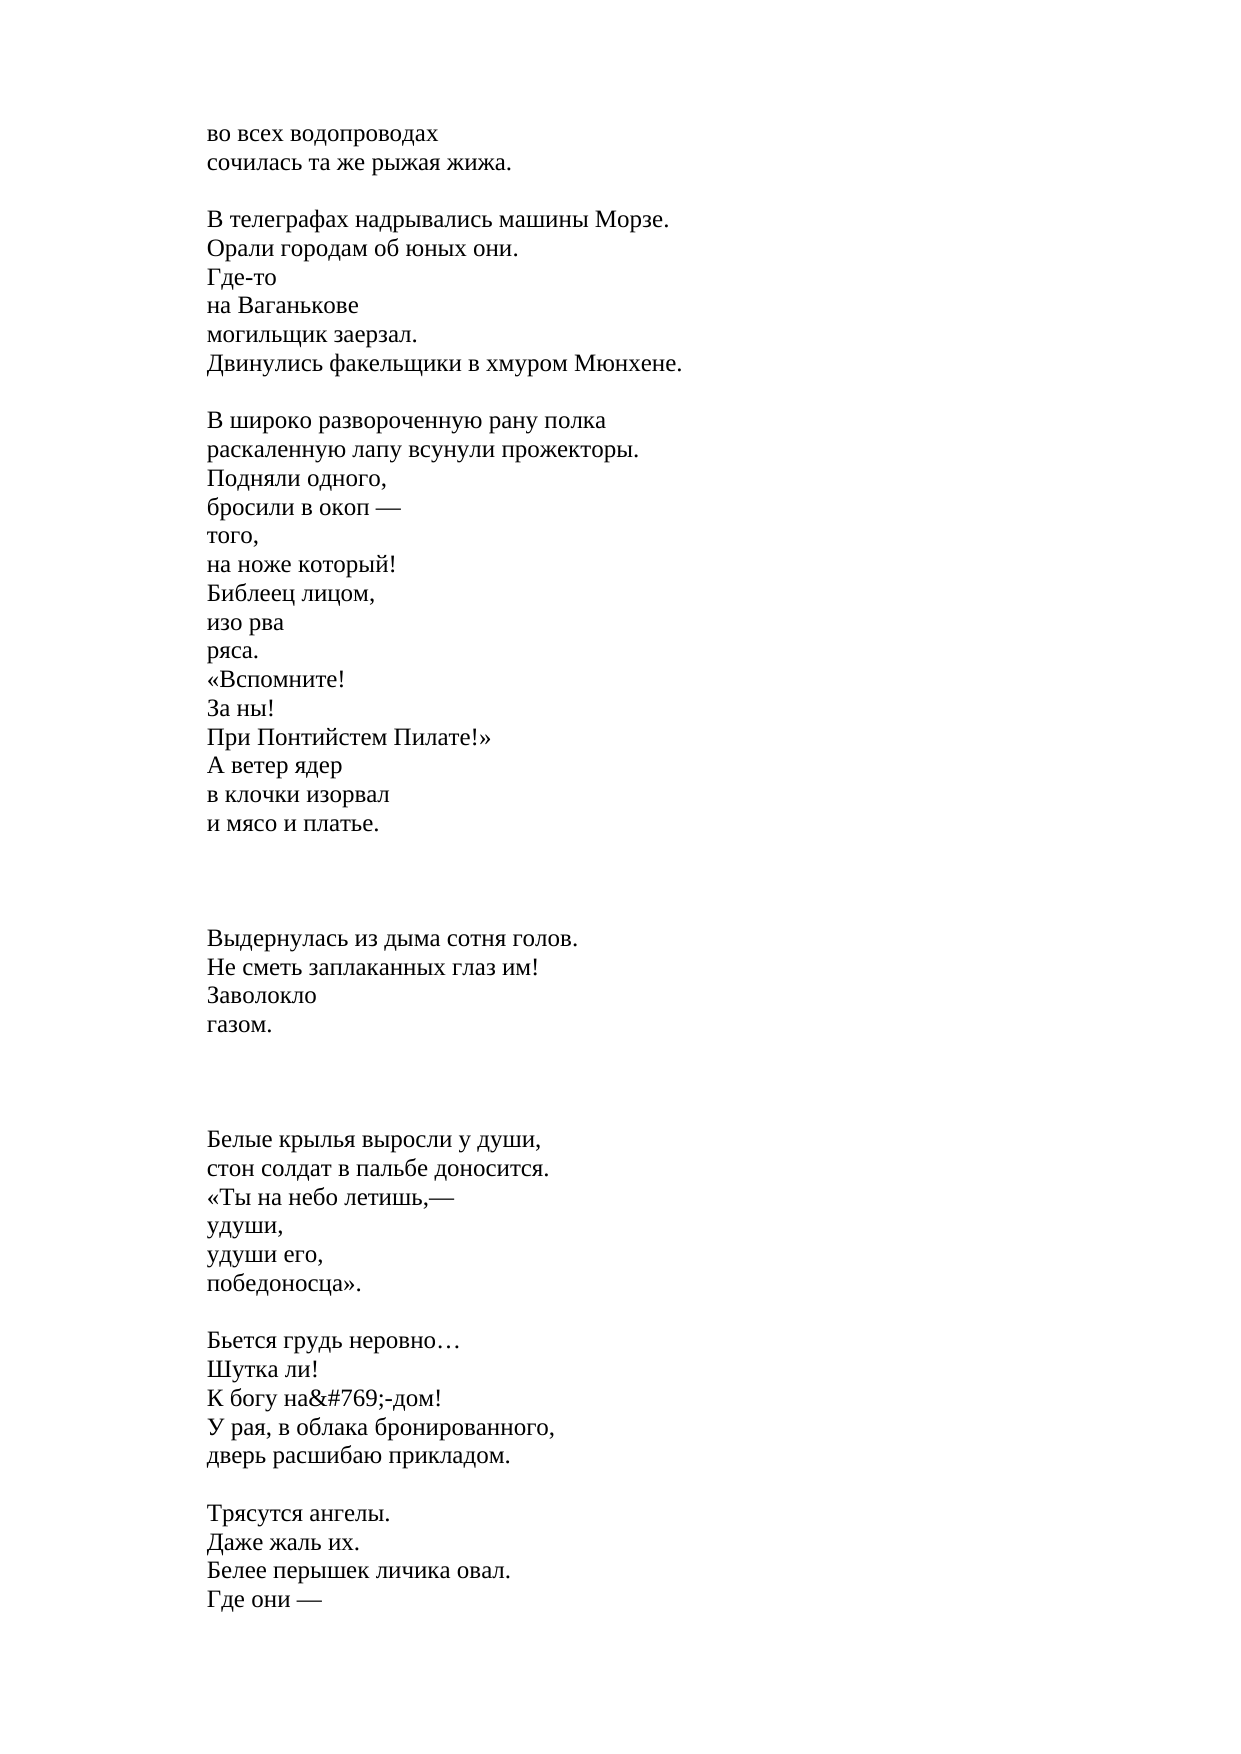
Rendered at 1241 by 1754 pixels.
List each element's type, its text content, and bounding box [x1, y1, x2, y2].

text удуши его, [148, 1239, 1152, 1268]
text Подняли одного, [148, 463, 1152, 492]
text При Понтийстем Пилате!» [148, 722, 1152, 751]
text бросили в окоп — [148, 492, 1152, 521]
text в клочки изорвал [148, 779, 1152, 808]
text Орали городам об юных они. [148, 233, 1152, 262]
text во всех водопроводах [148, 118, 1152, 147]
text К богу на&#769;-дом! [148, 1383, 1152, 1412]
text Заволокло [148, 981, 1152, 1009]
text У рая, в облака бронированного, [148, 1412, 1152, 1441]
text того, [148, 521, 1152, 549]
text Трясутся ангелы. [148, 1498, 1152, 1527]
text газом. [148, 1009, 1152, 1038]
text Библеец лицом, [148, 578, 1152, 607]
text Где-то [148, 262, 1152, 291]
text удуши, [148, 1211, 1152, 1239]
text Не сметь заплаканных глаз им! [148, 952, 1152, 981]
text дверь расшибаю прикладом. [148, 1441, 1152, 1469]
text сочилась та же рыжая жижа. [148, 147, 1152, 176]
text ряса. [148, 636, 1152, 664]
text За ны! [148, 693, 1152, 722]
text В телеграфах надрывались машины Морзе. [148, 204, 1152, 233]
text Шутка ли! [148, 1354, 1152, 1383]
text Бьется грудь неровно… [148, 1326, 1152, 1354]
text раскаленную лапу всунули прожекторы. [148, 434, 1152, 463]
text «Ты на небо летишь,— [148, 1182, 1152, 1211]
text стон солдат в пальбе доносится. [148, 1153, 1152, 1182]
text на Ваганькове [148, 291, 1152, 319]
text Выдернулась из дыма сотня голов. [148, 923, 1152, 952]
text Даже жаль их. [148, 1527, 1152, 1556]
text и мясо и платье. [148, 808, 1152, 837]
text победоносца». [148, 1268, 1152, 1297]
text изо рва [148, 607, 1152, 636]
text Белее перышек личика овал. [148, 1556, 1152, 1584]
text Где они — [148, 1584, 1152, 1613]
text В широко развороченную рану полка [148, 406, 1152, 434]
text могильщик заерзал. [148, 319, 1152, 348]
text «Вспомните! [148, 664, 1152, 693]
text Двинулись факельщики в хмуром Мюнхене. [148, 348, 1152, 377]
text А ветер ядер [148, 751, 1152, 779]
text на ноже который! [148, 549, 1152, 578]
text Белые крылья выросли у души, [148, 1124, 1152, 1153]
